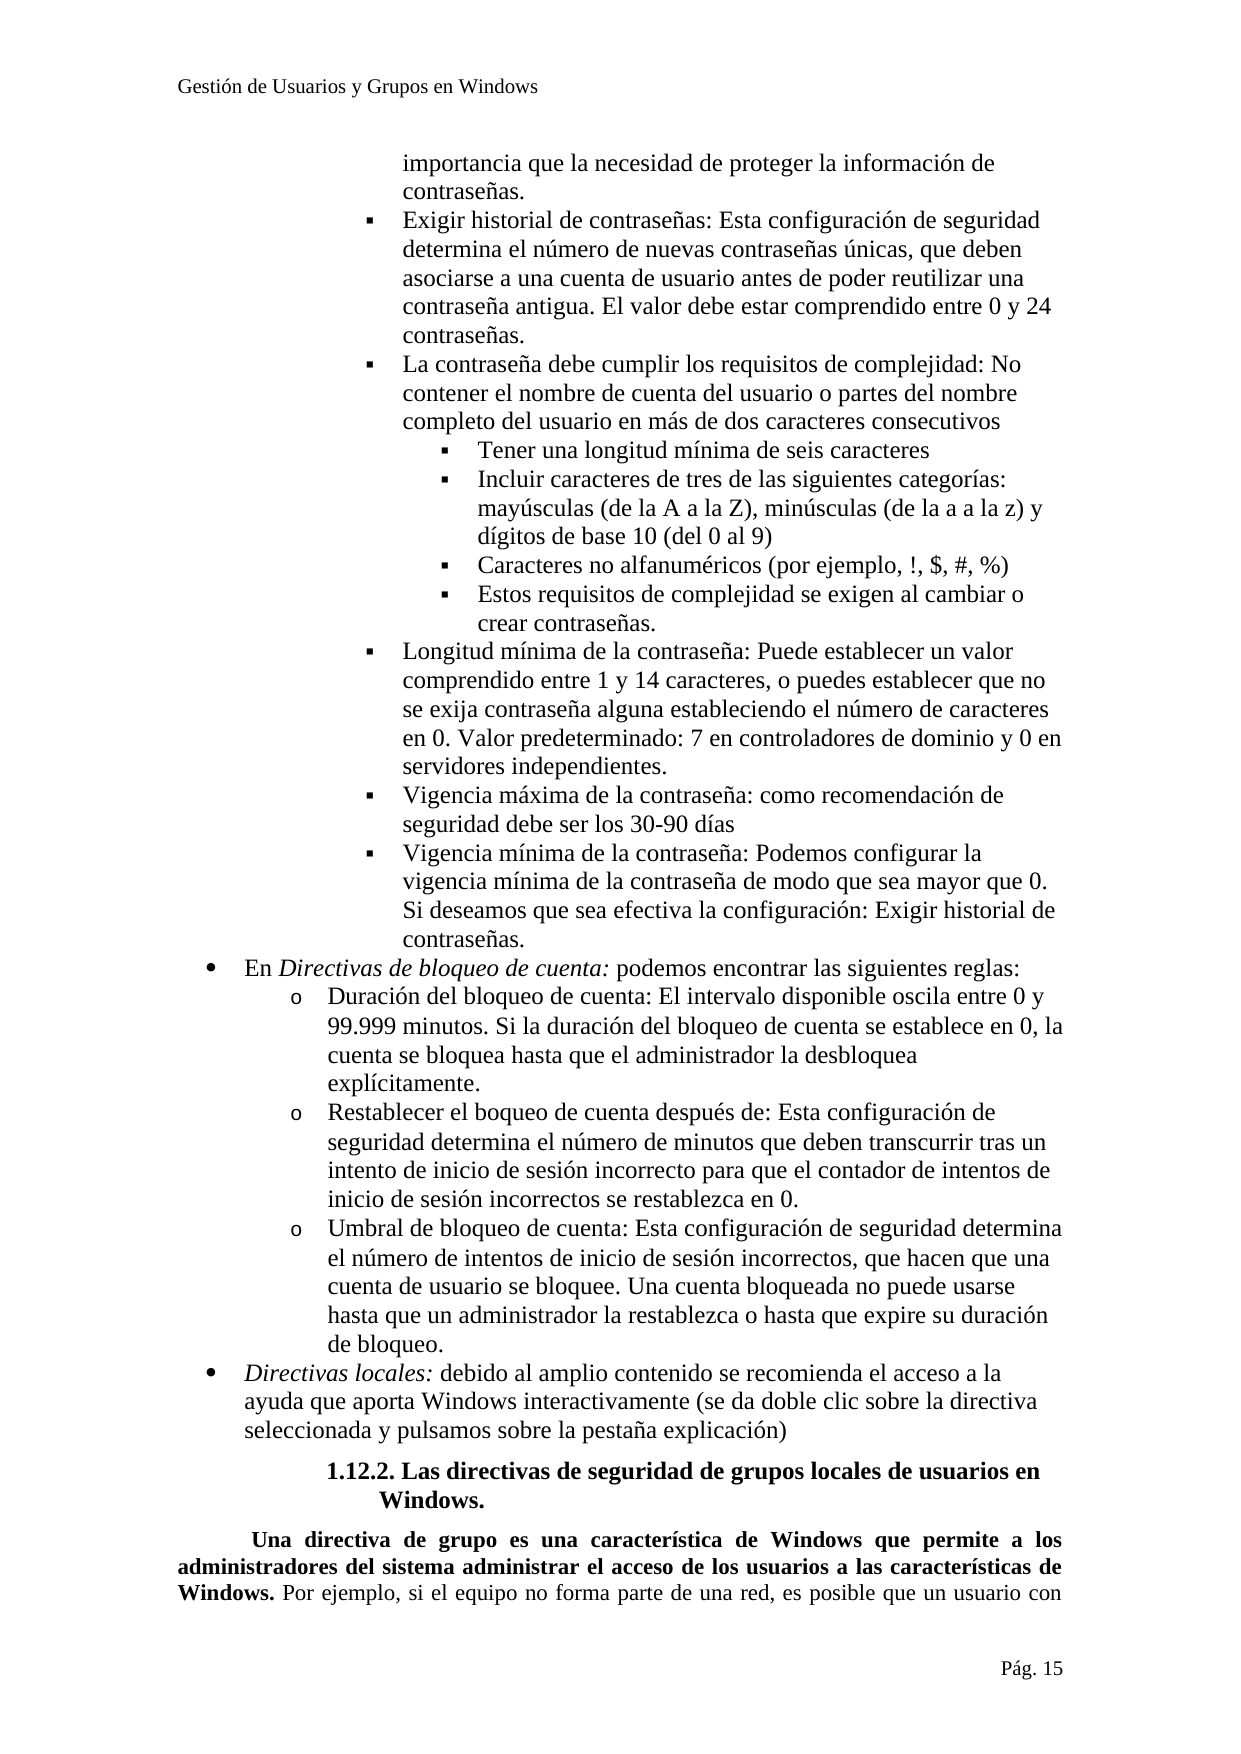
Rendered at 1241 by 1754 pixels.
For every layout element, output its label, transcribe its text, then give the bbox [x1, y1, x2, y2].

list En Directivas de bloqueo de cuenta: podemos encontrar las siguientes reglas: [207, 953, 1063, 981]
list Incluir caracteres de tres de las siguientes categorías: mayúsculas (de la A a la Z), minúsculas (de la a a la z) y dígitos de base 10 (del 0 al 9) [440, 464, 1063, 550]
list Duración del bloqueo de cuenta: El intervalo disponible oscila entre 0 y 99.999 minutos. Si la duración del bloqueo de cuenta se establece en 0, la cuenta se bloquea hasta que el administrador la desbloquea explícitamente. [290, 981, 1063, 1097]
list Directivas locales: debido al amplio contenido se recomienda el acceso a la ayuda que aporta Windows interactivamente (se da doble clic sobre la directiva seleccionada y pulsamos sobre la pestaña explicación) [207, 1358, 1063, 1444]
list Umbral de bloqueo de cuenta: Esta configuración de seguridad determina el número de intentos de inicio de sesión incorrectos, que hacen que una cuenta de usuario se bloquee. Una cuenta bloqueada no puede usarse hasta que un administrador la restablezca o hasta que expire su duración de bloqueo. [290, 1213, 1063, 1358]
list Vigencia máxima de la contraseña: como recomendación de seguridad debe ser los 30-90 días [365, 780, 1063, 838]
list Exigir historial de contraseñas: Esta configuración de seguridad determina el número de nuevas contraseñas únicas, que deben asociarse a una cuenta de usuario antes de poder reutilizar una contraseña antigua. El valor debe estar comprendido entre 0 y 24 contraseñas. [365, 205, 1063, 349]
list Caracteres no alfanuméricos (por ejemplo, !, $, #, %) [440, 550, 1063, 579]
text Una directiva de grupo es una característica de Windows que permite a los administradores del sistema administrar el acceso de los usuarios a las características de Windows. Por ejemplo, si el equipo no forma parte de una red, es posible que un usuario con [177, 1526, 1063, 1606]
list Vigencia mínima de la contraseña: Podemos configurar la vigencia mínima de la contraseña de modo que sea mayor que 0. Si deseamos que sea efectiva la configuración: Exigir historial de contraseñas. [365, 838, 1063, 953]
list La contraseña debe cumplir los requisitos de complejidad: No contener el nombre de cuenta del usuario o partes del nombre completo del usuario en más de dos caracteres consecutivos [365, 349, 1063, 435]
list Longitud mínima de la contraseña: Puede establecer un valor comprendido entre 1 y 14 caracteres, o puedes establecer que no se exija contraseña alguna estableciendo el número de caracteres en 0. Valor predeterminado: 7 en controladores de dominio y 0 en servidores independientes. [365, 636, 1063, 780]
list Tener una longitud mínima de seis caracteres [440, 435, 1063, 464]
list Las directivas de seguridad de grupos locales de usuarios en Windows. [326, 1456, 1063, 1514]
list Estos requisitos de complejidad se exigen al cambiar o crear contraseñas. [440, 579, 1063, 636]
list importancia que la necesidad de proteger la información de contraseñas. [365, 148, 1063, 205]
list Restablecer el boqueo de cuenta después de: Esta configuración de seguridad determina el número de minutos que deben transcurrir tras un intento de inicio de sesión incorrecto para que el contador de intentos de inicio de sesión incorrectos se restablezca en 0. [290, 1097, 1063, 1213]
